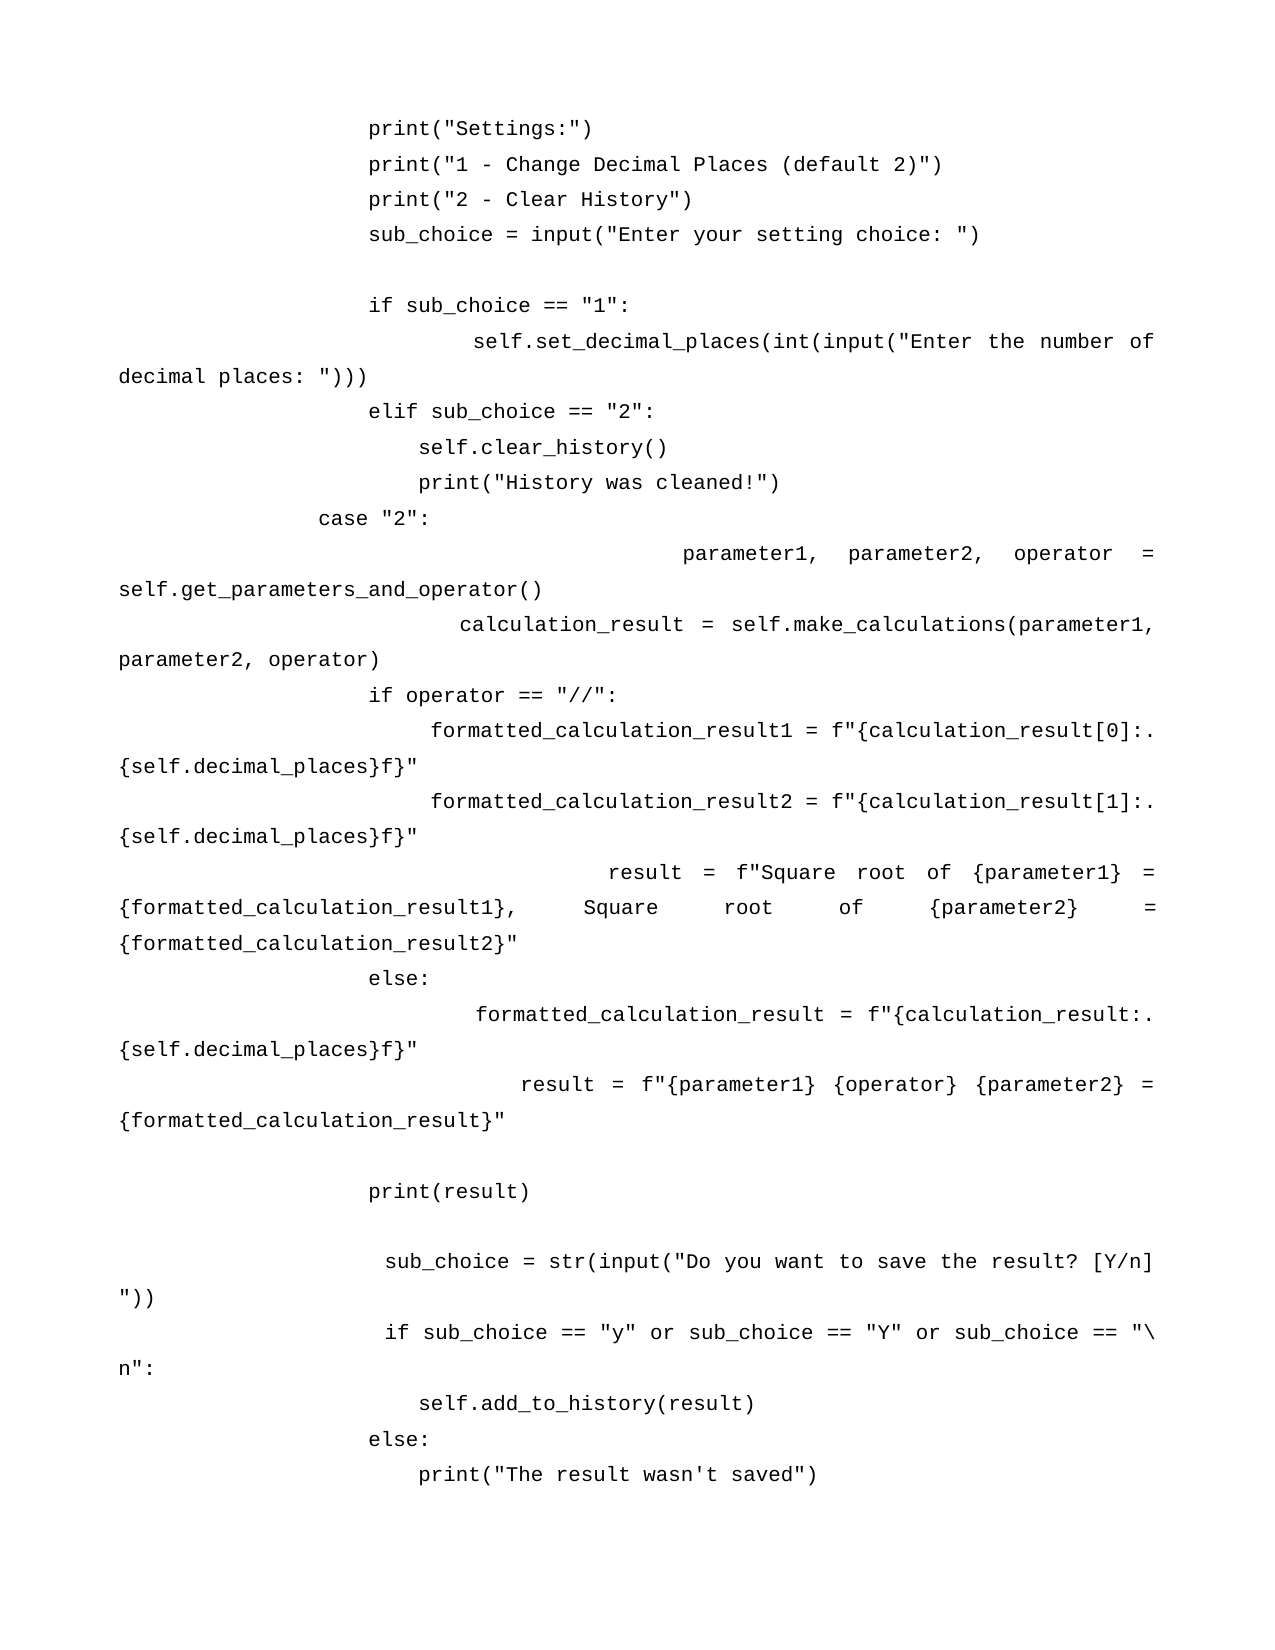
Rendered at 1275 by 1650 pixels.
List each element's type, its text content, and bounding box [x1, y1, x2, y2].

text print("History was cleaned!") [118, 472, 1157, 496]
text sub_choice = input("Enter your setting choice: ") [118, 224, 1157, 248]
text if operator == "//": [118, 685, 1157, 708]
text else: [118, 1428, 1157, 1452]
text case "2": [118, 508, 1157, 531]
text formatted_calculation_result = f"{calculation_result:.{self.decimal_places}f}" [118, 1003, 1157, 1063]
text sub_choice = str(input("Do you want to save the result? [Y/n] ")) [118, 1251, 1157, 1311]
text elif sub_choice == "2": [118, 401, 1157, 425]
text else: [118, 968, 1157, 992]
text result = f"{parameter1} {operator} {parameter2} = {formatted_calculation_result}" [118, 1074, 1157, 1133]
text formatted_calculation_result2 = f"{calculation_result[1]:.{self.decimal_places}f}" [118, 791, 1157, 850]
text print("1 - Change Decimal Places (default 2)") [118, 153, 1157, 177]
text if sub_choice == "y" or sub_choice == "Y" or sub_choice == "\n": [118, 1322, 1157, 1381]
text formatted_calculation_result1 = f"{calculation_result[0]:.{self.decimal_places}f}" [118, 720, 1157, 779]
text if sub_choice == "1": [118, 295, 1157, 319]
text print("The result wasn't saved") [118, 1464, 1157, 1488]
text self.set_decimal_places(int(input("Enter the number of decimal places: "))) [118, 331, 1157, 390]
text self.add_to_history(result) [118, 1393, 1157, 1417]
text self.clear_history() [118, 437, 1157, 461]
text print("Settings:") [118, 118, 1157, 142]
text calculation_result = self.make_calculations(parameter1, parameter2, operator) [118, 614, 1157, 673]
text parameter1, parameter2, operator = self.get_parameters_and_operator() [118, 543, 1157, 602]
text print(result) [118, 1181, 1157, 1204]
text result = f"Square root of {parameter1} = {formatted_calculation_result1}, Square root of {parameter2} = {formatted_calculation_result2}" [118, 862, 1157, 956]
text print("2 - Clear History") [118, 189, 1157, 213]
